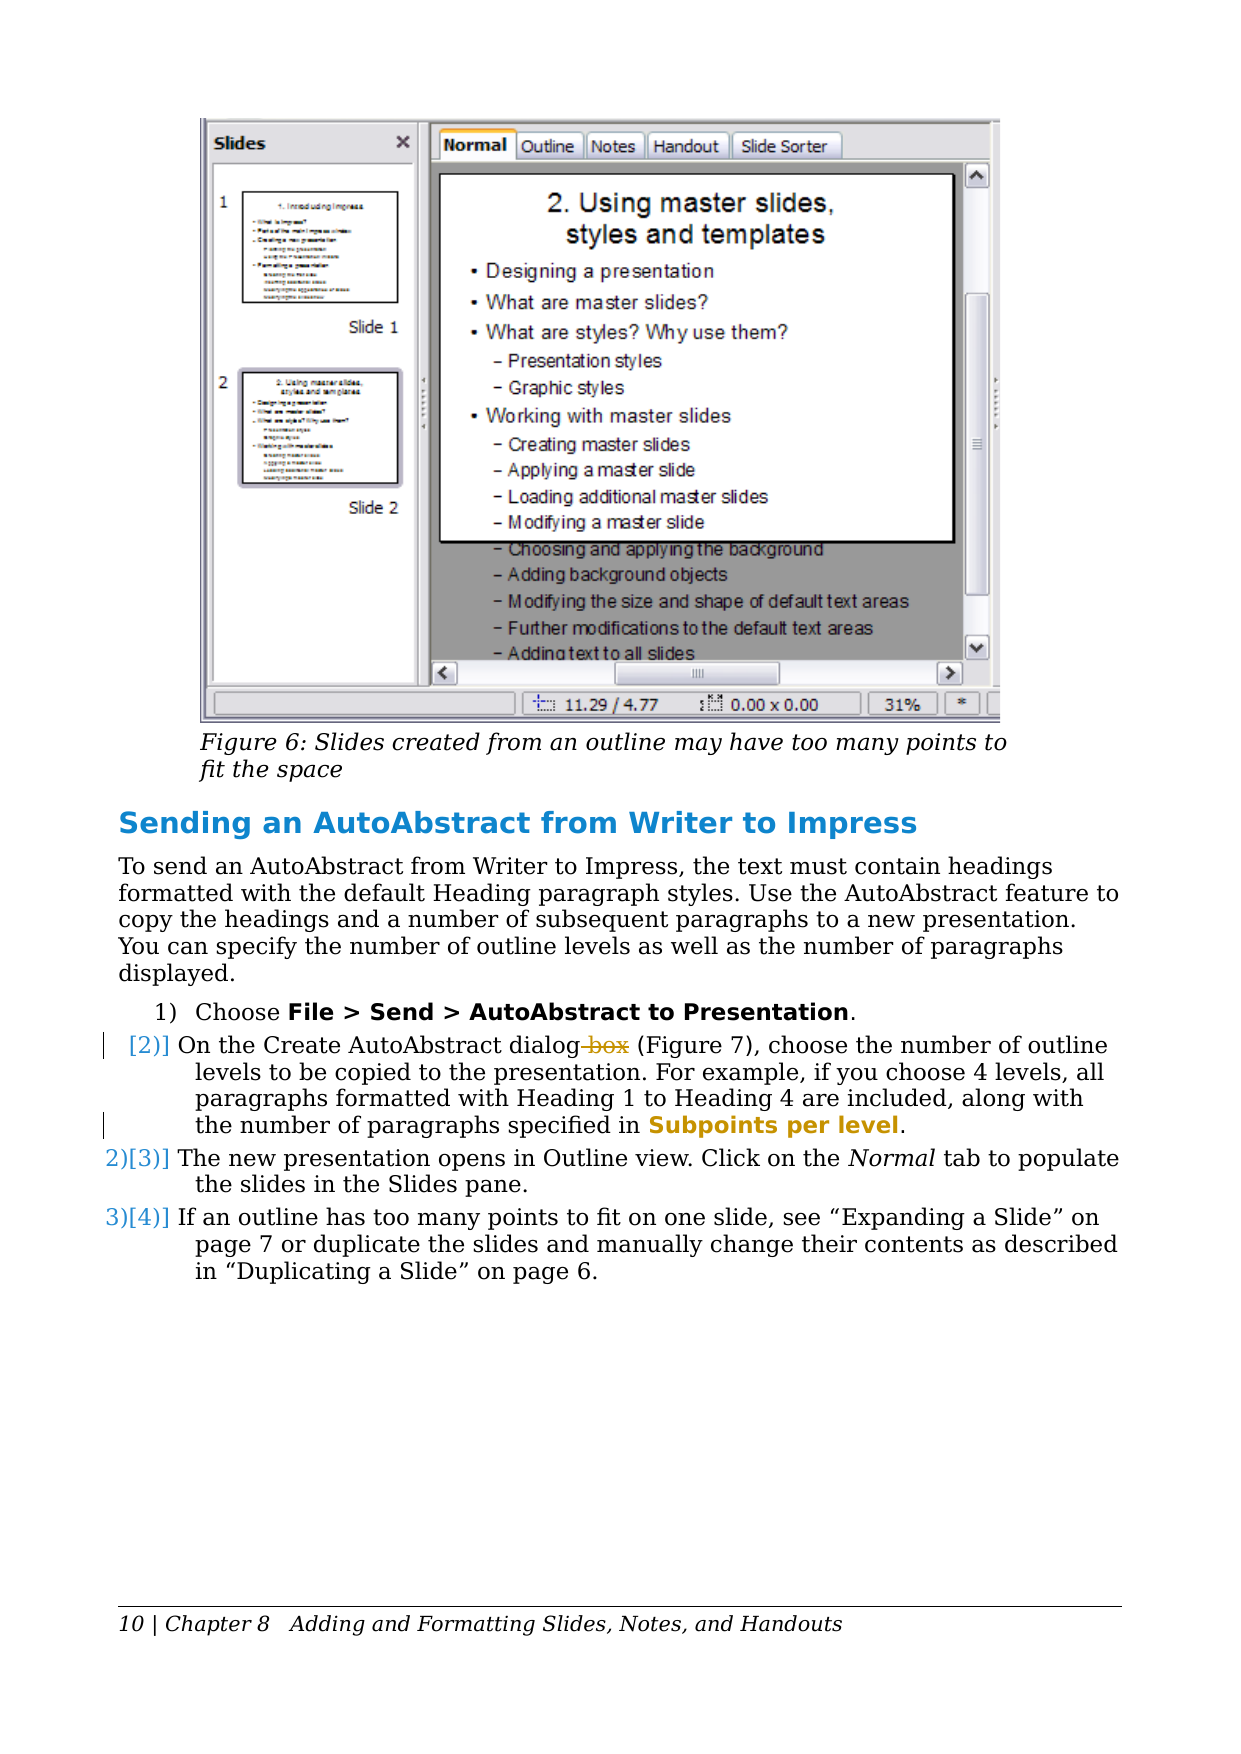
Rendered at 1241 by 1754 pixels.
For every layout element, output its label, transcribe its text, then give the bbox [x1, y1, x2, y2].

list On the Create AutoAbstract dialog (Figure 7), choose the number of outline levels to be copied to the presentation. For example, if you choose 4 levels, all paragraphs formatted with Heading 1 to Heading 4 are included, along with the number of paragraphs specified in Subpoints per level. [177, 1032, 1122, 1139]
picture [200, 118, 1001, 723]
list Choose File > Send > AutoAbstract to Presentation. [177, 999, 1122, 1026]
list The new presentation opens in Outline view. Click on the Normal tab to populate the slides in the Slides pane. [177, 1145, 1122, 1198]
subtitle Sending an AutoAbstract from Writer to Impress [118, 807, 1122, 841]
text Figure 6: Slides created from an outline may have too many points to fit the space [200, 729, 1040, 783]
text To send an AutoAbstract from Writer to Impress, the text must contain headings formatted with the default Heading paragraph styles. Use the AutoAbstract feature to copy the headings and a number of subsequent paragraphs to a new presentation. You can specify the number of outline levels as well as the number of paragraphs displayed. [118, 853, 1122, 987]
list If an outline has too many points to fit on one slide, see “Expanding a sSlide” on page 7 or duplicate the slides and manually change their contents as described in “Duplicating a sSlide” on page 6. [177, 1204, 1122, 1284]
